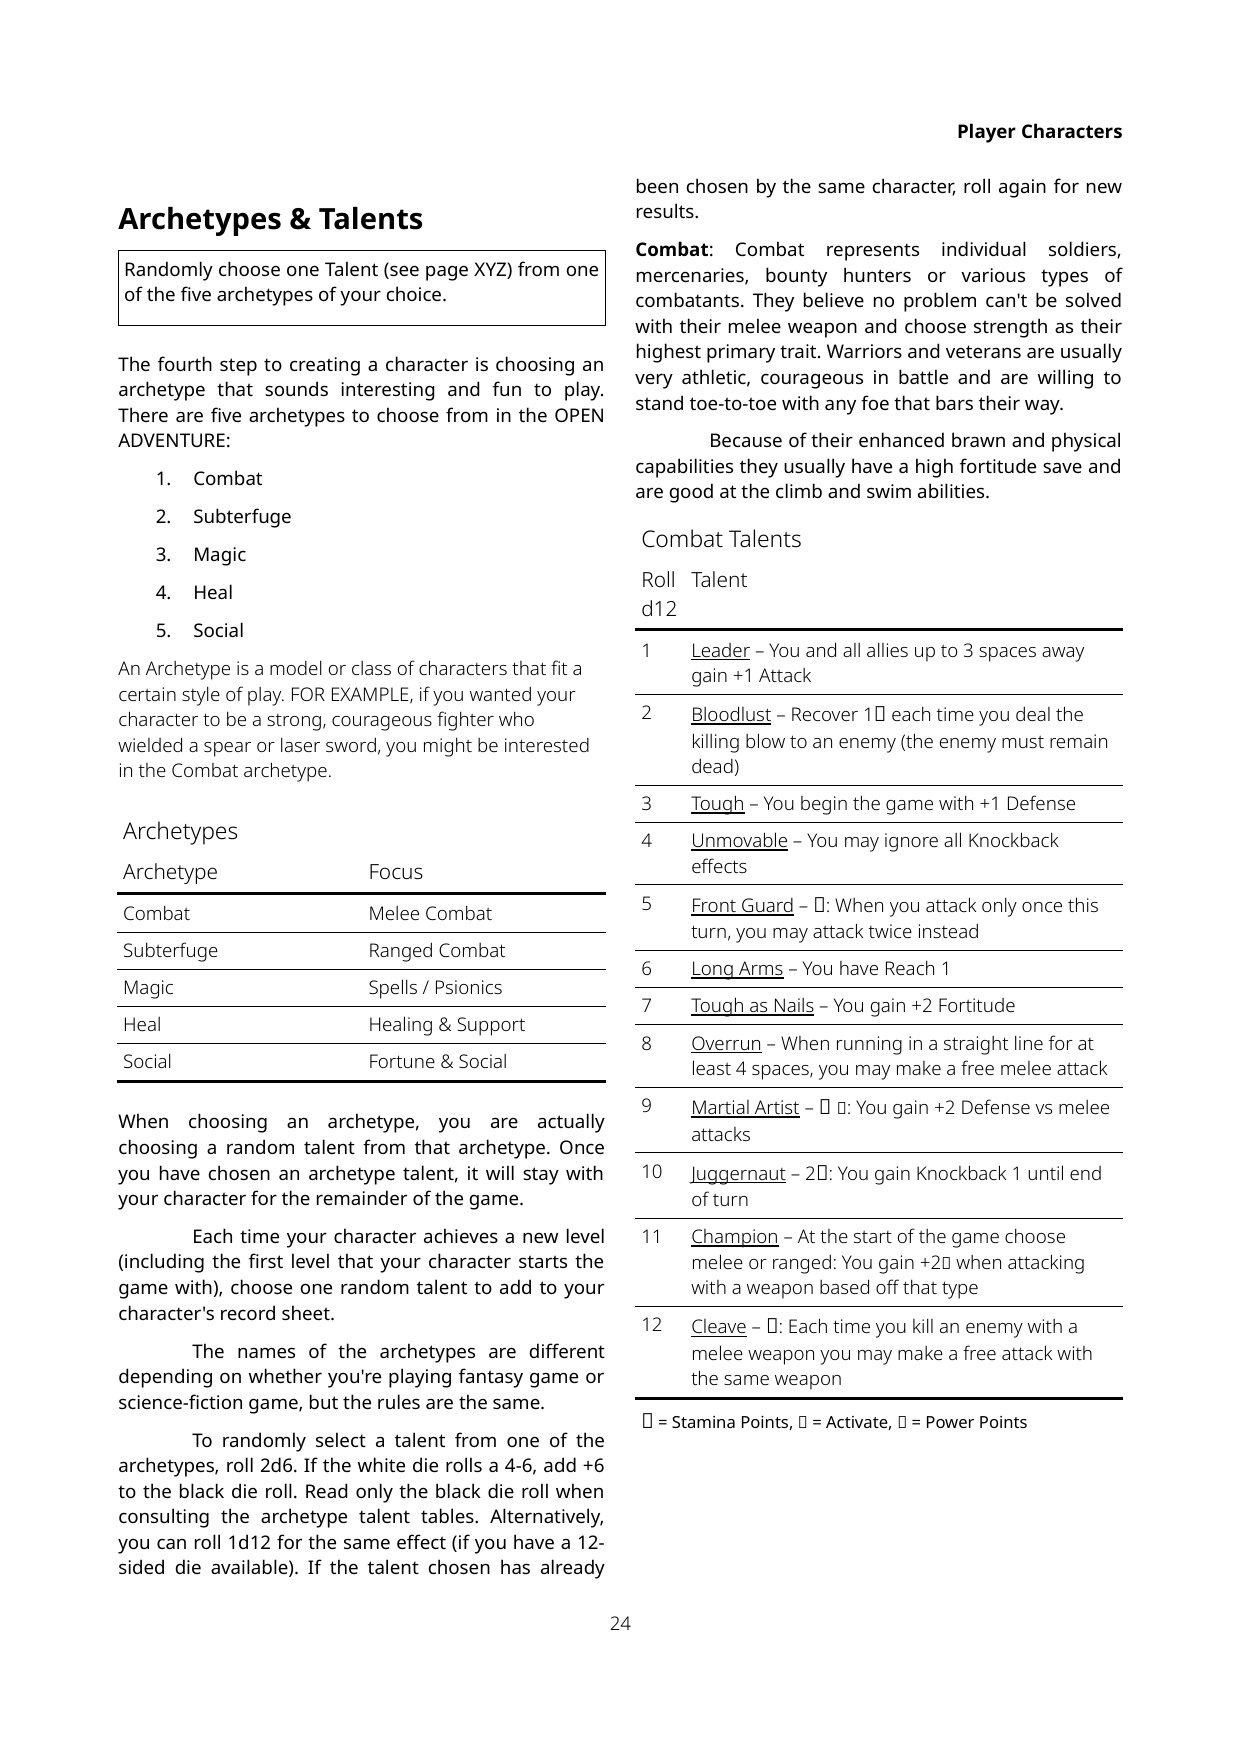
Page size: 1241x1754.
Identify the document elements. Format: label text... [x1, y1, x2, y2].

table_cell 9 [635, 1088, 685, 1152]
table_cell 10 [635, 1153, 685, 1218]
table_cell Juggernaut – 2: You gain Knockback 1 until end of turn [685, 1153, 1123, 1218]
table_cell Healing & Support [363, 1007, 606, 1043]
text been chosen by the same character, roll again for new results. [635, 173, 1122, 224]
table_cell 3 [635, 786, 685, 822]
subtitle Archetypes & Talents [118, 198, 605, 238]
table_cell Social [117, 1044, 362, 1080]
table_cell Cleave – : Each time you kill an enemy with a melee weapon you may make a free attack with the same weapon [685, 1307, 1123, 1397]
text An Archetype is a model or class of characters that fit a certain style of play. FOR EXAMPLE, if you wanted your character to be a strong, courageous fighter who wielded a spear or laser sword, you might be interested in the Combat archetype. [118, 656, 605, 783]
text Because of their enhanced brawn and physical capabilities they usually have a high fortitude save and are good at the climb and swim abilities. [635, 428, 1122, 504]
table_cell 1 [635, 631, 685, 694]
table_cell Subterfuge [117, 933, 362, 969]
text The fourth step to creating a character is choosing an archetype that sounds interesting and fun to play. There are five archetypes to choose from in the OPEN ADVENTURE: [118, 326, 605, 453]
list Subterfuge [156, 504, 605, 529]
table_cell 6 [635, 951, 685, 987]
table_cell Archetype [117, 852, 362, 891]
table_cell 2 [635, 695, 685, 785]
text To randomly select a talent from one of the archetypes, roll 2d6. If the white die rolls a 4-6, add +6 to the black die roll. Read only the black die roll when consulting the archetype talent tables. Alternatively, you can roll 1d12 for the same effect (if you have a 12-sided die available). If the talent chosen has already [118, 1427, 605, 1580]
table_cell Roll d12 [635, 560, 685, 628]
table_cell 7 [635, 988, 685, 1024]
list Combat [156, 466, 605, 491]
table_cell Talent [685, 560, 1123, 628]
table_cell Tough – You begin the game with +1 Defense [685, 786, 1123, 822]
table_cell Ranged Combat [363, 933, 606, 969]
table_cell Heal [117, 1007, 362, 1043]
table_header Randomly choose one Talent (see page XYZ) from one of the five archetypes of your choice. [119, 251, 605, 325]
table_cell Focus [363, 852, 606, 891]
table_cell Front Guard – : When you attack only once this turn, you may attack twice instead [685, 885, 1123, 950]
table_header Combat Talents [635, 517, 1123, 559]
list Magic [156, 542, 605, 567]
table_cell 11 [635, 1219, 685, 1306]
table_cell 12 [635, 1307, 685, 1397]
table_cell Combat [117, 895, 362, 932]
text When choosing an archetype, you are actually choosing a random talent from that archetype. Once you have chosen an archetype talent, it will stay with your character for the remainder of the game. [118, 1083, 605, 1211]
table_cell Spells / Psionics [363, 970, 606, 1006]
text Each time your character achieves a new level (including the first level that your character starts the game with), choose one random talent to add to your character's record sheet. [118, 1223, 605, 1325]
list Social [156, 618, 605, 643]
table_cell 8 [635, 1025, 685, 1087]
table_cell 4 [635, 823, 685, 884]
table_cell Melee Combat [363, 895, 606, 932]
table_cell Tough as Nails – You gain +2 Fortitude [685, 988, 1123, 1024]
table_header Archetypes [117, 809, 606, 852]
table_cell Long Arms – You have Reach 1 [685, 951, 1123, 987]
table_cell Overrun – When running in a straight line for at least 4 spaces, you may make a free melee attack [685, 1025, 1123, 1087]
table_cell Fortune & Social [363, 1044, 606, 1080]
table_cell 5 [635, 885, 685, 950]
table_cell Unmovable – You may ignore all Knockback effects [685, 823, 1123, 884]
list Heal [156, 580, 605, 605]
text The names of the archetypes are different depending on whether you're playing fantasy game or science-fiction game, but the rules are the same. [118, 1338, 605, 1414]
table_cell  = Stamina Points,  = Activate,  = Power Points [635, 1400, 1123, 1440]
table_cell Bloodlust – Recover 1 each time you deal the killing blow to an enemy (the enemy must remain dead) [685, 695, 1123, 785]
table_cell Magic [117, 970, 362, 1006]
table_cell Leader – You and all allies up to 3 spaces away gain +1 Attack [685, 631, 1123, 694]
text Combat: Combat represents individual soldiers, mercenaries, bounty hunters or various types of combatants. They believe no problem can't be solved with their melee weapon and choose strength as their highest primary trait. Warriors and veterans are usually very athletic, courageous in battle and are willing to stand toe-to-toe with any foe that bars their way. [635, 237, 1122, 415]
table_cell Champion – At the start of the game choose melee or ranged: You gain +2 when attacking with a weapon based off that type [685, 1219, 1123, 1306]
table_cell Martial Artist –  : You gain +2 Defense vs melee attacks [685, 1088, 1123, 1152]
